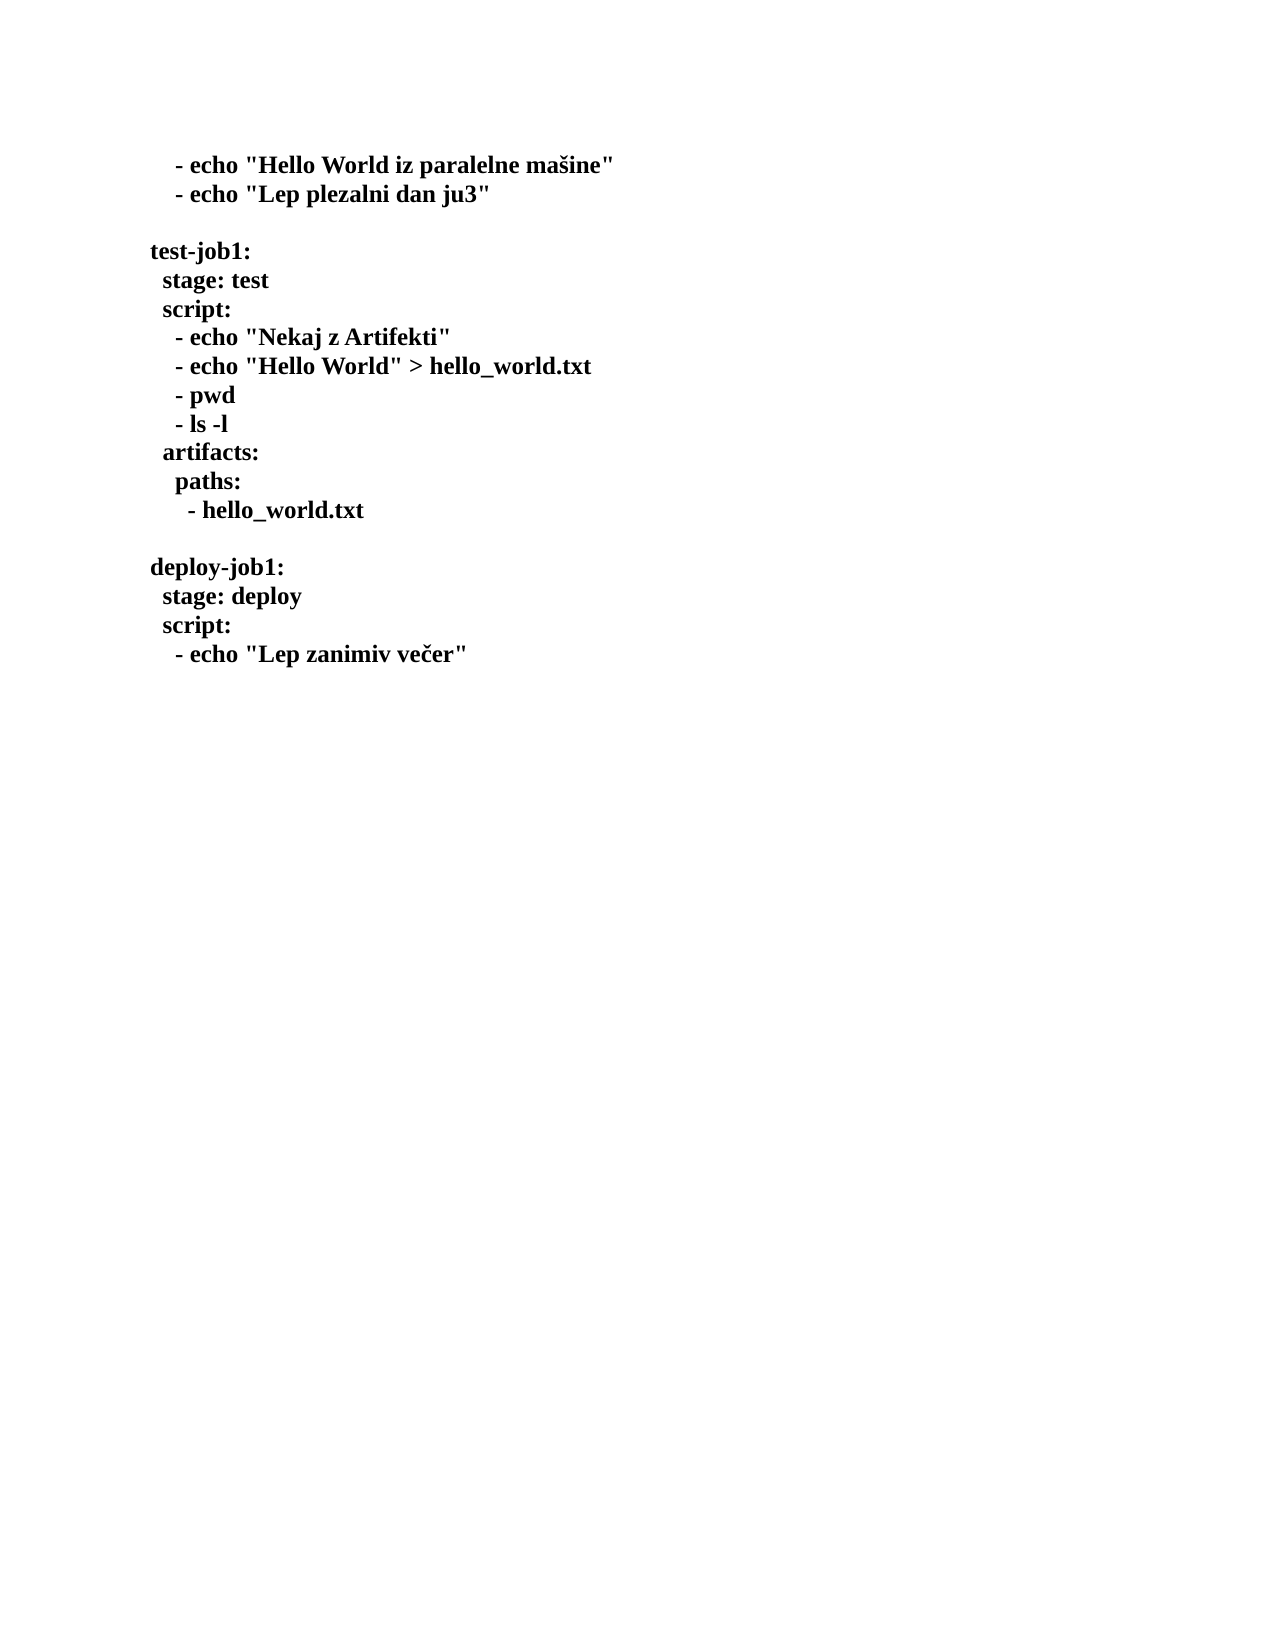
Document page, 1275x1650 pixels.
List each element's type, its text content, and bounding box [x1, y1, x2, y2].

text - echo "Nekaj z Artifekti" [150, 322, 1125, 351]
text script: [150, 294, 1125, 322]
text stage: test [150, 265, 1125, 294]
text - echo "Lep zanimiv večer" [150, 639, 1125, 667]
text test-job1: [150, 236, 1125, 265]
text paths: [150, 466, 1125, 495]
text script: [150, 610, 1125, 639]
text stage: deploy [150, 581, 1125, 610]
text - echo "Hello World" > hello_world.txt [150, 351, 1125, 380]
text artifacts: [150, 437, 1125, 466]
text deploy-job1: [150, 552, 1125, 581]
text - echo "Lep plezalni dan ju3" [150, 179, 1125, 207]
text - ls -l [150, 409, 1125, 437]
text - hello_world.txt [150, 495, 1125, 524]
text - pwd [150, 380, 1125, 409]
text - echo "Hello World iz paralelne mašine" [150, 150, 1125, 179]
